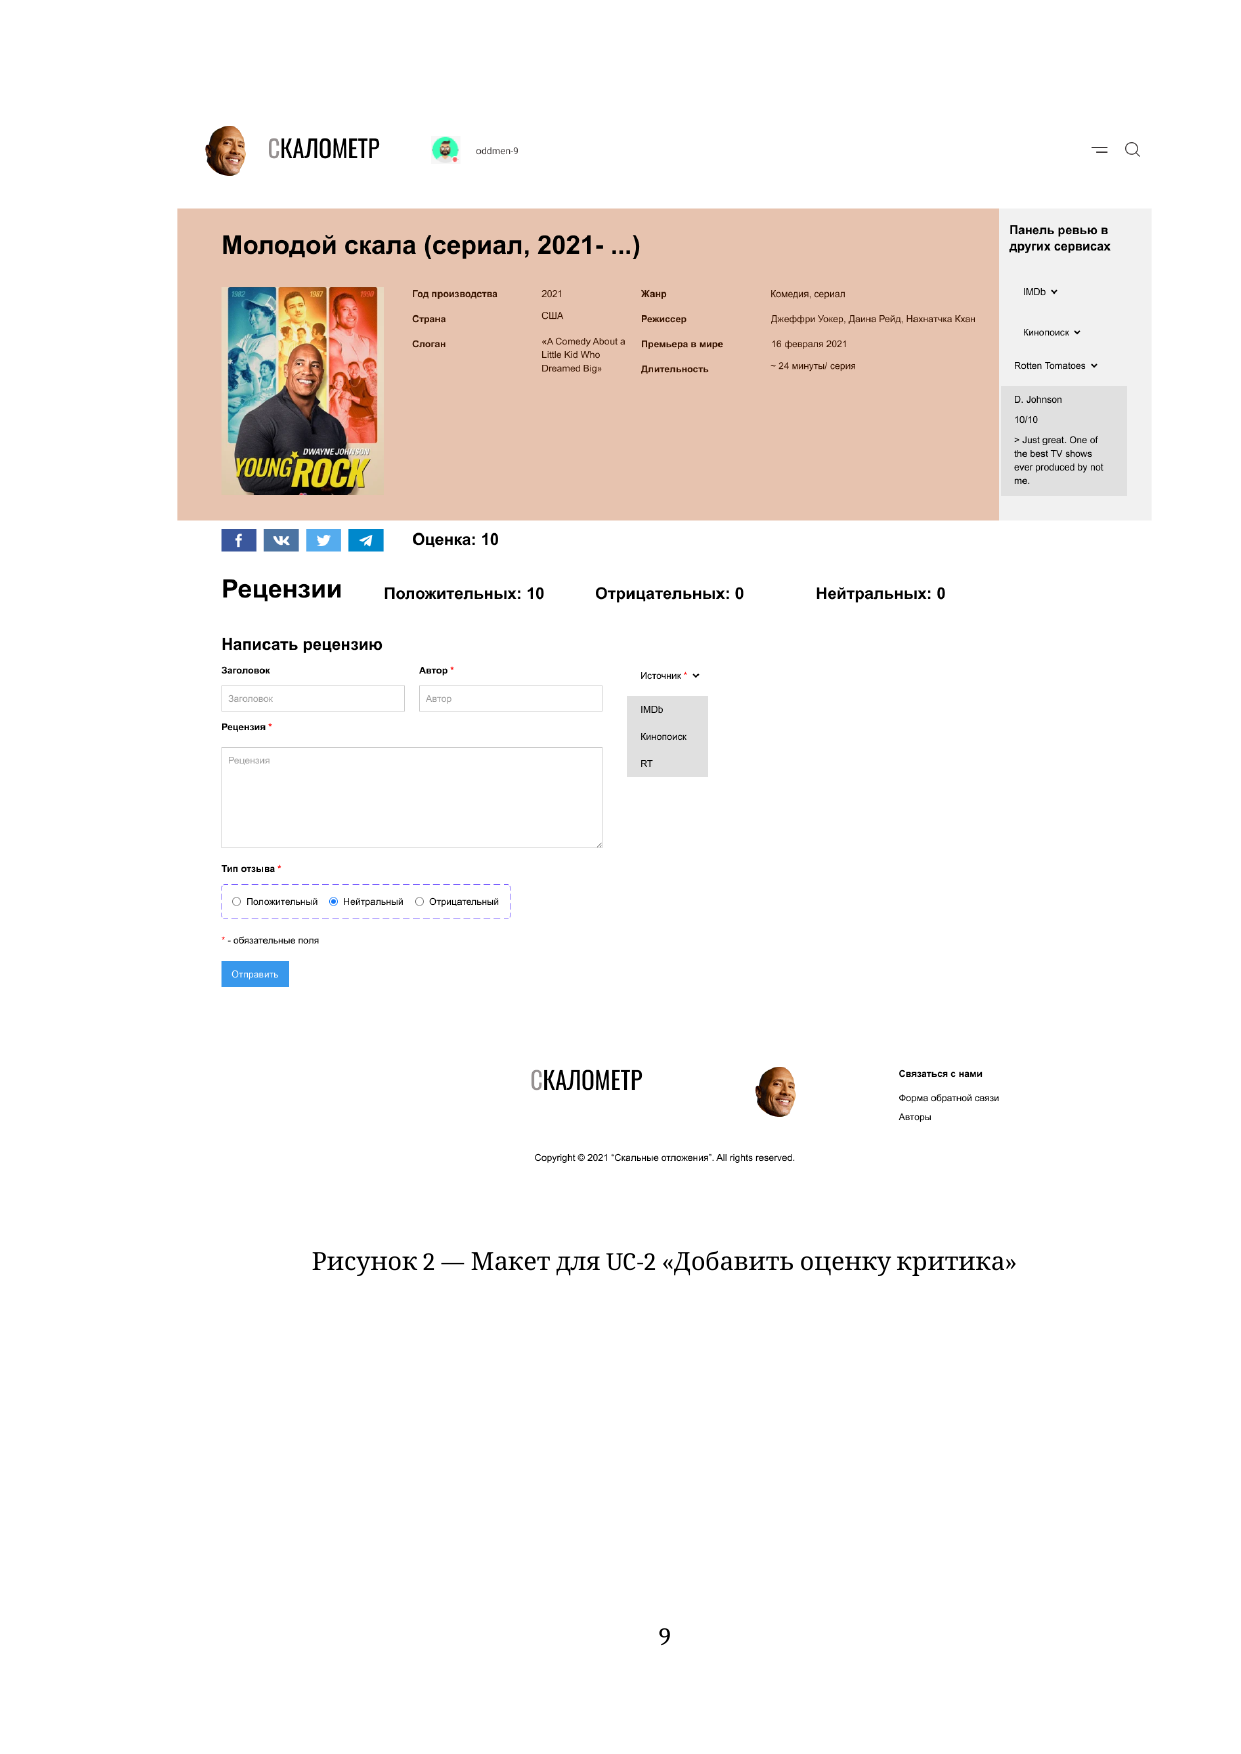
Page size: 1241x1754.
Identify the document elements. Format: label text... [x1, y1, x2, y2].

picture [177, 118, 1152, 1191]
text Рисунок 2 — Макет для UC-2 «Добавить оценку критика» [177, 1248, 1152, 1277]
